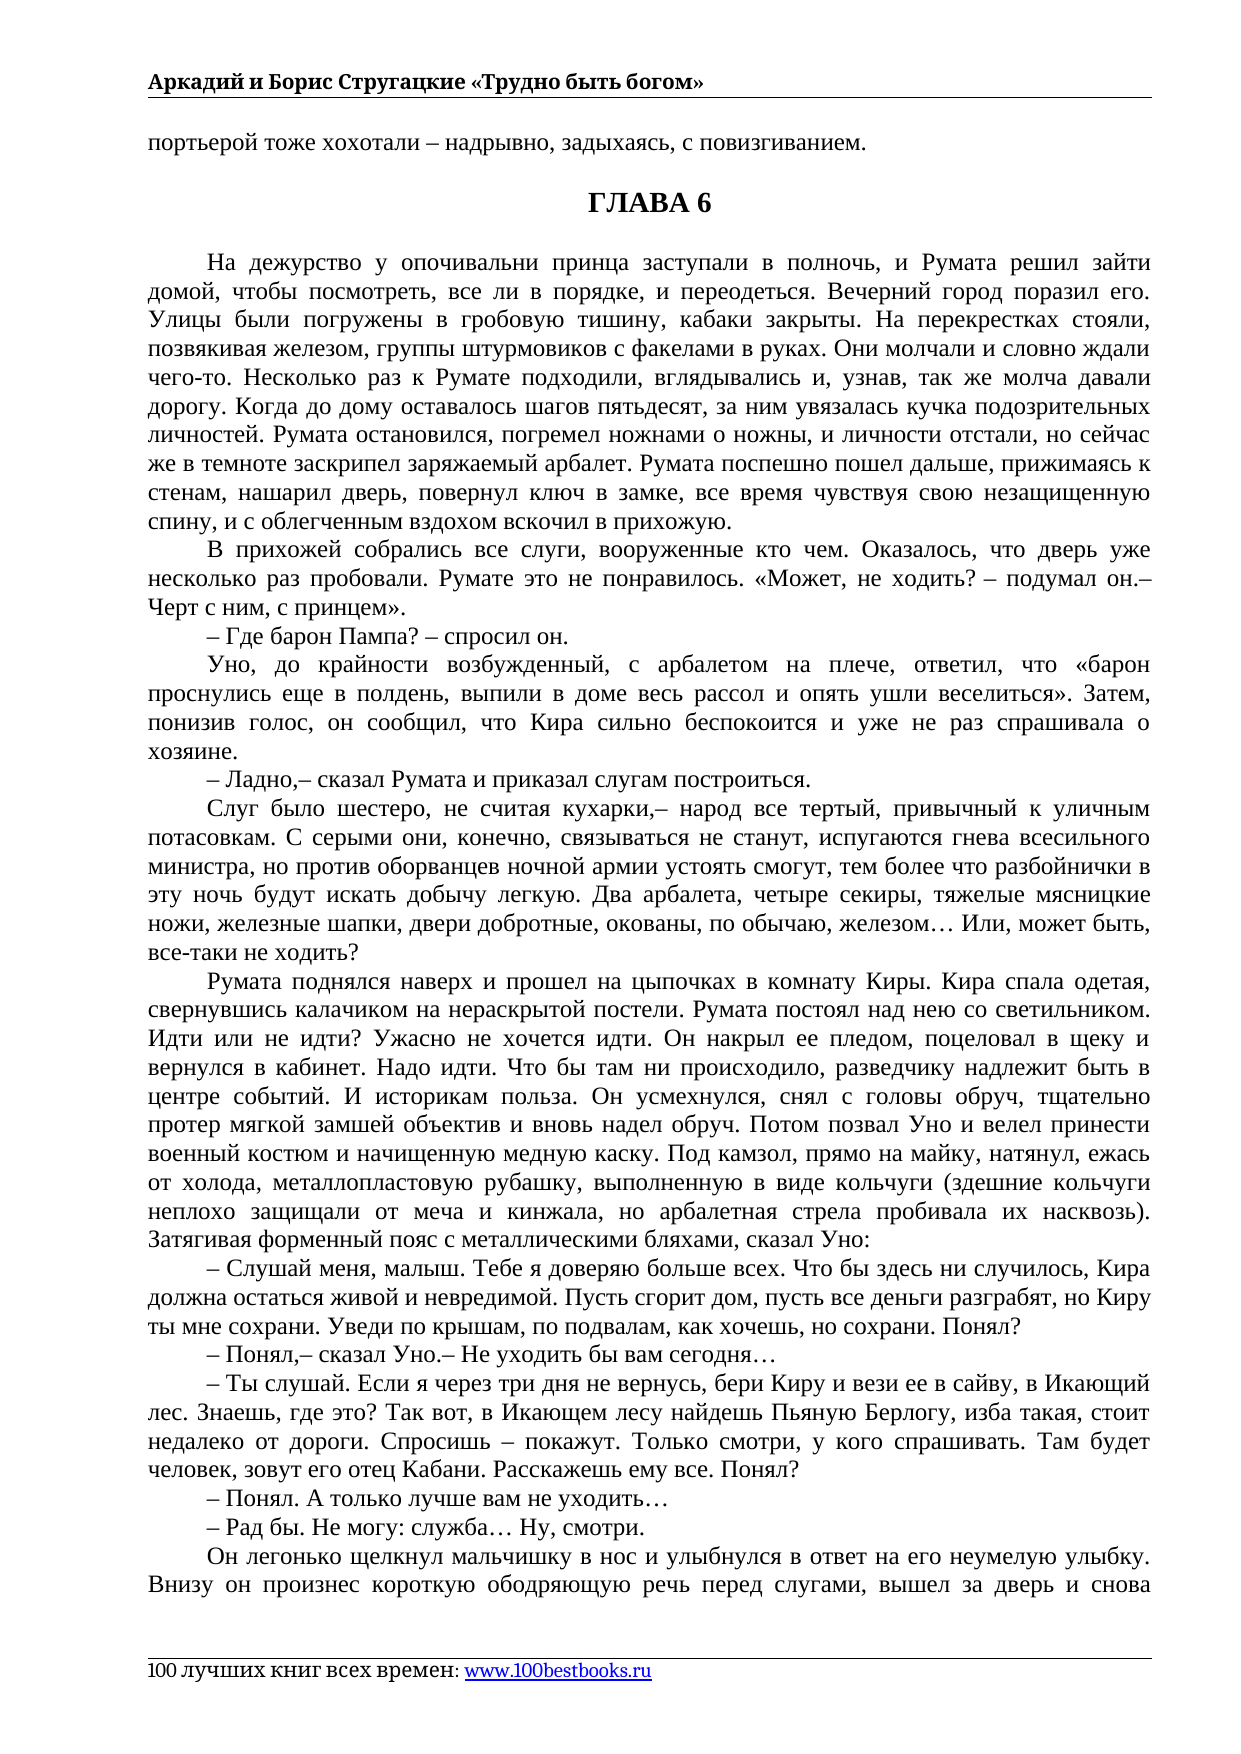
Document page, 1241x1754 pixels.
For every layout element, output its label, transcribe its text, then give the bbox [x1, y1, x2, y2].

text – Понял,– сказал Уно.– Не уходить бы вам сегодня… [148, 1339, 1152, 1368]
text Уно, до крайности возбужденный, с арбалетом на плече, ответил, что «барон проснулись еще в полдень, выпили в доме весь рассол и опять ушли веселиться». Затем, понизив голос, он сообщил, что Кира сильно беспокоится и уже не раз спрашивала о хозяине. [148, 649, 1152, 764]
text – Ладно,– сказал Румата и приказал слугам построиться. [148, 764, 1152, 793]
text В прихожей собрались все слуги, вооруженные кто чем. Оказалось, что дверь уже несколько раз пробовали. Румате это не понравилось. «Может, не ходить? – подумал он.– Черт с ним, с принцем». [148, 534, 1152, 621]
text Слуг было шестеро, не считая кухарки,– народ все тертый, привычный к уличным потасовкам. С серыми они, конечно, связываться не станут, испугаются гнева всесильного министра, но против оборванцев ночной армии устоять смогут, тем более что разбойнички в эту ночь будут искать добычу легкую. Два арбалета, четыре секиры, тяжелые мясницкие ножи, железные шапки, двери добротные, окованы, по обычаю, железом… Или, может быть, все-таки не ходить? [148, 793, 1152, 966]
text На дежурство у опочивальни принца заступали в полночь, и Румата решил зайти домой, чтобы посмотреть, все ли в порядке, и переодеться. Вечерний город поразил его. Улицы были погружены в гробовую тишину, кабаки закрыты. На перекрестках стояли, позвякивая железом, группы штурмовиков с факелами в руках. Они молчали и словно ждали чего-то. Несколько раз к Румате подходили, вглядывались и, узнав, так же молча давали дорогу. Когда до дому оставалось шагов пятьдесят, за ним увязалась кучка подозрительных личностей. Румата остановился, погремел ножнами о ножны, и личности отстали, но сейчас же в темноте заскрипел заряжаемый арбалет. Румата поспешно пошел дальше, прижимаясь к стенам, нашарил дверь, повернул ключ в замке, все время чувствуя свою незащищенную спину, и с облегченным вздохом вскочил в прихожую. [148, 247, 1152, 534]
text – Рад бы. Не могу: служба… Ну, смотри. [148, 1512, 1152, 1541]
text Румата поднялся наверх и прошел на цыпочках в комнату Киры. Кира спала одетая, свернувшись калачиком на нераскрытой постели. Румата постоял над нею со светильником. Идти или не идти? Ужасно не хочется идти. Он накрыл ее пледом, поцеловал в щеку и вернулся в кабинет. Надо идти. Что бы там ни происходило, разведчику надлежит быть в центре событий. И историкам польза. Он усмехнулся, снял с головы обруч, тщательно протер мягкой замшей объектив и вновь надел обруч. Потом позвал Уно и велел принести военный костюм и начищенную медную каску. Под камзол, прямо на майку, натянул, ежась от холода, металлопластовую рубашку, выполненную в виде кольчуги (здешние кольчуги неплохо защищали от меча и кинжала, но арбалетная стрела пробивала их насквозь). Затягивая форменный пояс с металлическими бляхами, сказал Уно: [148, 966, 1152, 1253]
subtitle ГЛАВА 6 [148, 185, 1152, 218]
text – Понял. А только лучше вам не уходить… [148, 1483, 1152, 1512]
text – Где барон Пампа? – спросил он. [148, 621, 1152, 649]
text Он легонько щелкнул мальчишку в нос и улыбнулся в ответ на его неумелую улыбку. Внизу он произнес короткую ободряющую речь перед слугами, вышел за дверь и снова [148, 1541, 1152, 1598]
text – Слушай меня, малыш. Тебе я доверяю больше всех. Что бы здесь ни случилось, Кира должна остаться живой и невредимой. Пусть сгорит дом, пусть все деньги разграбят, но Киру ты мне сохрани. Уведи по крышам, по подвалам, как хочешь, но сохрани. Понял? [148, 1253, 1152, 1339]
text – Ты слушай. Если я через три дня не вернусь, бери Киру и вези ее в сайву, в Икающий лес. Знаешь, где это? Так вот, в Икающем лесу найдешь Пьяную Берлогу, изба такая, стоит недалеко от дороги. Спросишь – покажут. Только смотри, у кого спрашивать. Там будет человек, зовут его отец Кабани. Расскажешь ему все. Понял? [148, 1368, 1152, 1483]
text портьерой тоже хохотали – надрывно, задыхаясь, с повизгиванием. [148, 127, 1152, 156]
